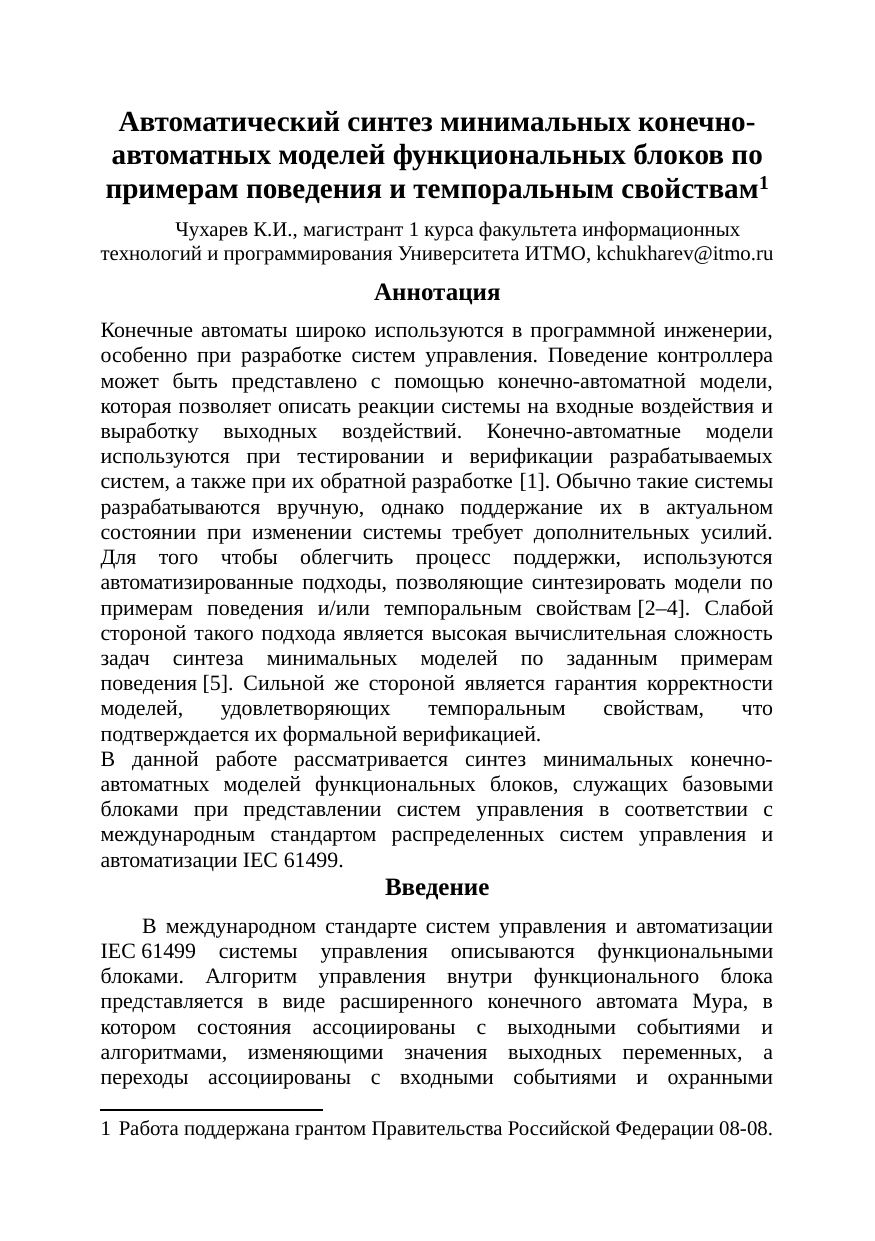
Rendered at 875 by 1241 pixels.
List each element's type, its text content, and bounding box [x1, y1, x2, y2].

text В международном стандарте систем управления и автоматизации IEC 61499 системы управления описываются функциональными блоками. Алгоритм управления внутри функционального блока представляется в виде расширенного конечного автомата Мура, в котором состояния ассоциированы с выходными событиями и алгоритмами, изменяющими значения выходных переменных, а переходы ассоциированы с входными событиями и охранными [100, 913, 774, 1089]
subtitle Введение [100, 872, 774, 901]
text Чухарев К.И., магистрант 1 курса факультета информационных технологий и программирования Университета ИТМО, kchukharev@itmo.ru [100, 217, 774, 265]
text Конечные автоматы широко используются в программной инженерии, особенно при разработке систем управления. Поведение контроллера может быть представлено с помощью конечно-автоматной модели, которая позволяет описать реакции системы на входные воздействия и выработку выходных воздействий. Конечно-автоматные модели используются при тестировании и верификации разрабатываемых систем, а также при их обратной разработке [1]. Обычно такие системы разрабатываются вручную, однако поддержание их в актуальном состоянии при изменении системы требует дополнительных усилий. Для того чтобы облегчить процесс поддержки, используются автоматизированные подходы, позволяющие синтезировать модели по примерам поведения и/или темпоральным свойствам [2–4]. Слабой стороной такого подхода является высокая вычислительная сложность задач синтеза минимальных моделей по заданным примерам поведения [5]. Сильной же стороной является гарантия корректности моделей, удовлетворяющих темпоральным свойствам, что подтверждается их формальной верификацией. [100, 317, 774, 746]
subtitle Автоматический синтез минимальных конечно-автоматных моделей функциональных блоков по примерам поведения и темпоральным свойствам [100, 104, 774, 204]
text Работа поддержана грантом Правительства Российской Федерации 08-08. [100, 1116, 774, 1140]
text В данной работе рассматривается синтез минимальных конечно-автоматных моделей функциональных блоков, служащих базовыми блоками при представлении систем управления в соответствии с международным стандартом распределенных систем управления и автоматизации IEC 61499. [100, 746, 774, 872]
text Аннотация [100, 277, 774, 305]
